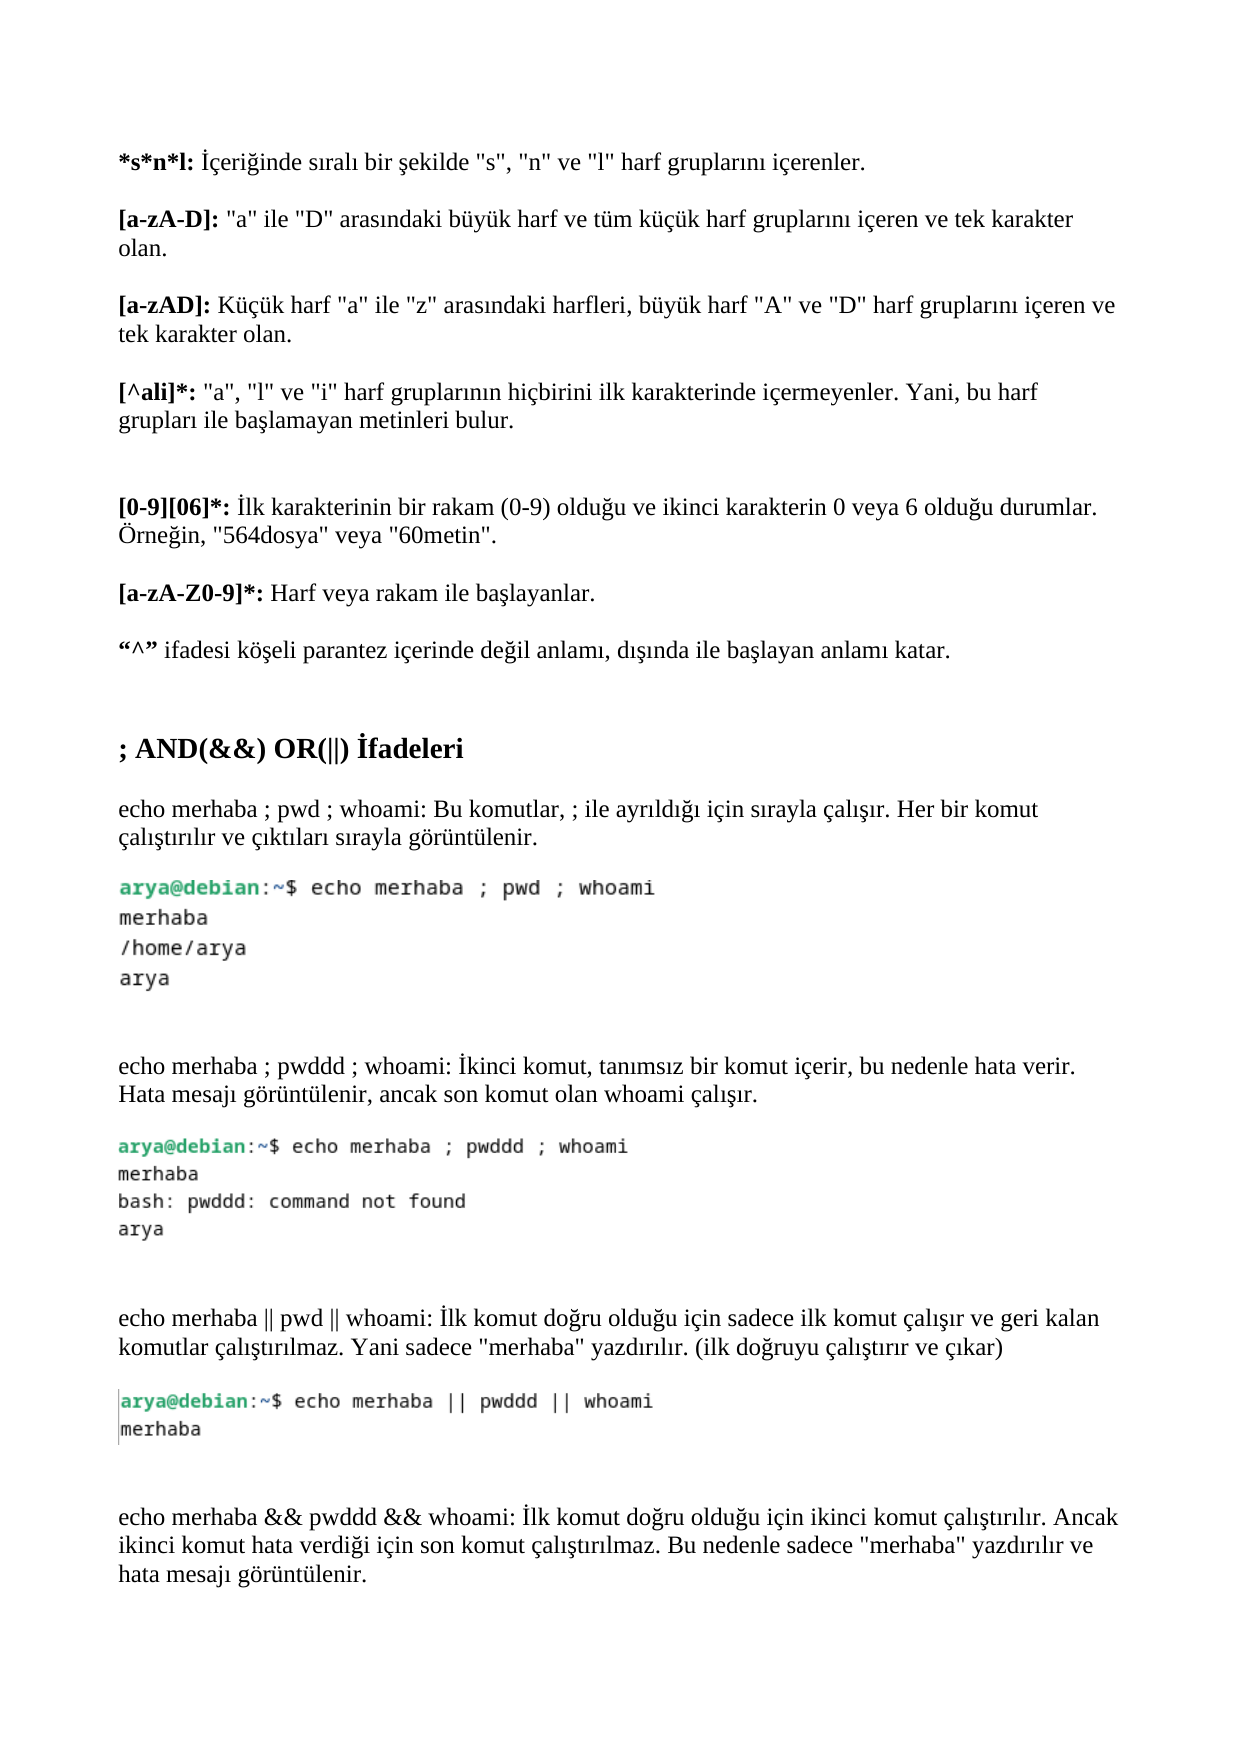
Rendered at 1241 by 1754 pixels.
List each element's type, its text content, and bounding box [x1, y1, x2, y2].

text [a-zA-Z0-9]*: Harf veya rakam ile başlayanlar. [118, 578, 1122, 607]
text [a-zAD]: Küçük harf "a" ile "z" arasındaki harfleri, büyük harf "A" ve "D" harf gruplarını içeren ve tek karakter olan. [118, 291, 1122, 348]
picture [118, 1389, 1123, 1445]
text echo merhaba ; pwddd ; whoami: İkinci komut, tanımsız bir komut içerir, bu nedenle hata verir. Hata mesajı görüntülenir, ancak son komut olan whoami çalışır. [118, 1051, 1122, 1108]
text echo merhaba || pwd || whoami: İlk komut doğru olduğu için sadece ilk komut çalışır ve geri kalan komutlar çalıştırılmaz. Yani sadece "merhaba" yazdırılır. (ilk doğruyu çalıştırır ve çıkar) [118, 1303, 1122, 1360]
text echo merhaba ; pwd ; whoami: Bu komutlar, ; ile ayrıldığı için sırayla çalışır. Her bir komut çalıştırılır ve çıktıları sırayla görüntülenir. [118, 794, 1122, 851]
text *s*n*l: İçeriğinde sıralı bir şekilde "s", "n" ve "l" harf gruplarını içerenler. [118, 147, 1122, 176]
picture [118, 880, 1123, 994]
text echo merhaba && pwddd && whoami: İlk komut doğru olduğu için ikinci komut çalıştırılır. Ancak ikinci komut hata verdiği için son komut çalıştırılmaz. Bu nedenle sadece "merhaba" yazdırılır ve hata mesajı görüntülenir. [118, 1502, 1122, 1588]
picture [118, 1137, 1123, 1246]
text [a-zA-D]: "a" ile "D" arasındaki büyük harf ve tüm küçük harf gruplarını içeren ve tek karakter olan. [118, 204, 1122, 262]
text ; AND(&&) OR(||) İfadeleri [118, 731, 1122, 765]
text “^” ifadesi köşeli parantez içerinde değil anlamı, dışında ile başlayan anlamı katar. [118, 636, 1122, 664]
text [0-9][06]*: İlk karakterinin bir rakam (0-9) olduğu ve ikinci karakterin 0 veya 6 olduğu durumlar. Örneğin, "564dosya" veya "60metin". [118, 492, 1122, 549]
text [^ali]*: "a", "l" ve "i" harf gruplarının hiçbirini ilk karakterinde içermeyenler. Yani, bu harf grupları ile başlamayan metinleri bulur. [118, 377, 1122, 434]
